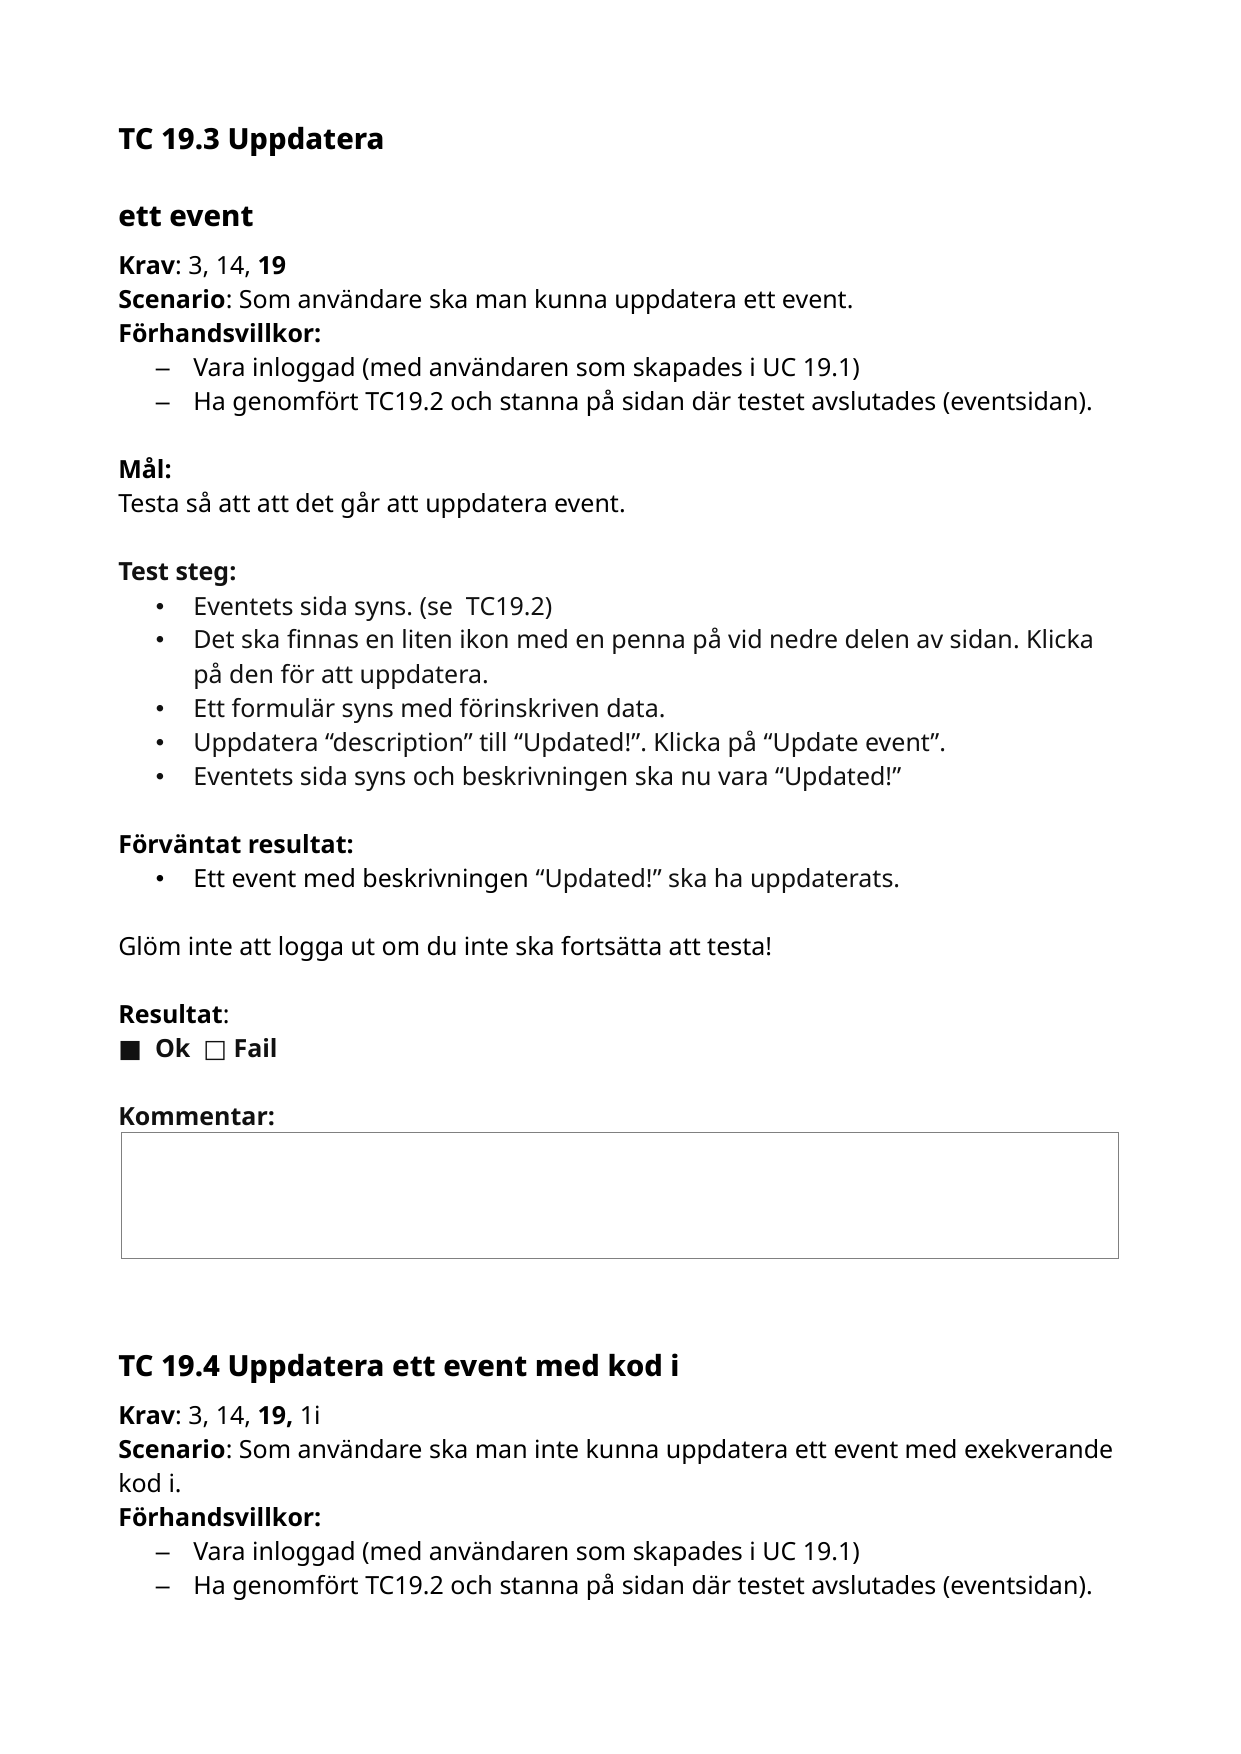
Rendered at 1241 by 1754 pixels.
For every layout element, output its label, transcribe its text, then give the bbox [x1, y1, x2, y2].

text Scenario: Som användare ska man kunna uppdatera ett event. [118, 282, 1122, 316]
text Resultat: [118, 997, 1122, 1031]
text Glöm inte att logga ut om du inte ska fortsätta att testa! [118, 929, 1122, 963]
text Förhandsvillkor: [118, 316, 1122, 350]
list Det ska finnas en liten ikon med en penna på vid nedre delen av sidan. Klicka på den för att uppdatera. [156, 622, 1122, 690]
list Ha genomfört TC19.2 och stanna på sidan där testet avslutades (eventsidan). [156, 1568, 1122, 1602]
subtitle TC 19.4 Uppdatera ett event med kod i [118, 1345, 1122, 1385]
list Eventets sida syns och beskrivningen ska nu vara “Updated!” [156, 758, 1122, 792]
text Förväntat resultat: [118, 827, 1122, 861]
list Ha genomfört TC19.2 och stanna på sidan där testet avslutades (eventsidan). [156, 384, 1122, 418]
list Ett formulär syns med förinskriven data. [156, 690, 1122, 724]
text Förhandsvillkor: [118, 1500, 1122, 1534]
subtitle ett event [118, 195, 1122, 235]
list Uppdatera “description” till “Updated!”. Klicka på “Update event”. [156, 724, 1122, 758]
list Vara inloggad (med användaren som skapades i UC 19.1) [156, 350, 1122, 384]
text Scenario: Som användare ska man inte kunna uppdatera ett event med exekverande kod i. [118, 1432, 1122, 1500]
list Vara inloggad (med användaren som skapades i UC 19.1) [156, 1534, 1122, 1568]
text Test steg: [118, 554, 1122, 588]
subtitle TC 19.3 Uppdatera [118, 118, 1122, 158]
text Krav: 3, 14, 19 [118, 247, 1122, 282]
list Eventets sida syns. (se TC19.2) [156, 588, 1122, 622]
list Ett event med beskrivningen “Updated!” ska ha uppdaterats. [156, 861, 1122, 895]
text Kommentar: [118, 1099, 1122, 1133]
text Mål: [118, 452, 1122, 486]
text ■ Ok □ Fail [118, 1031, 1122, 1065]
text Testa så att att det går att uppdatera event. [118, 486, 1122, 520]
text Krav: 3, 14, 19, 1i [118, 1397, 1122, 1432]
